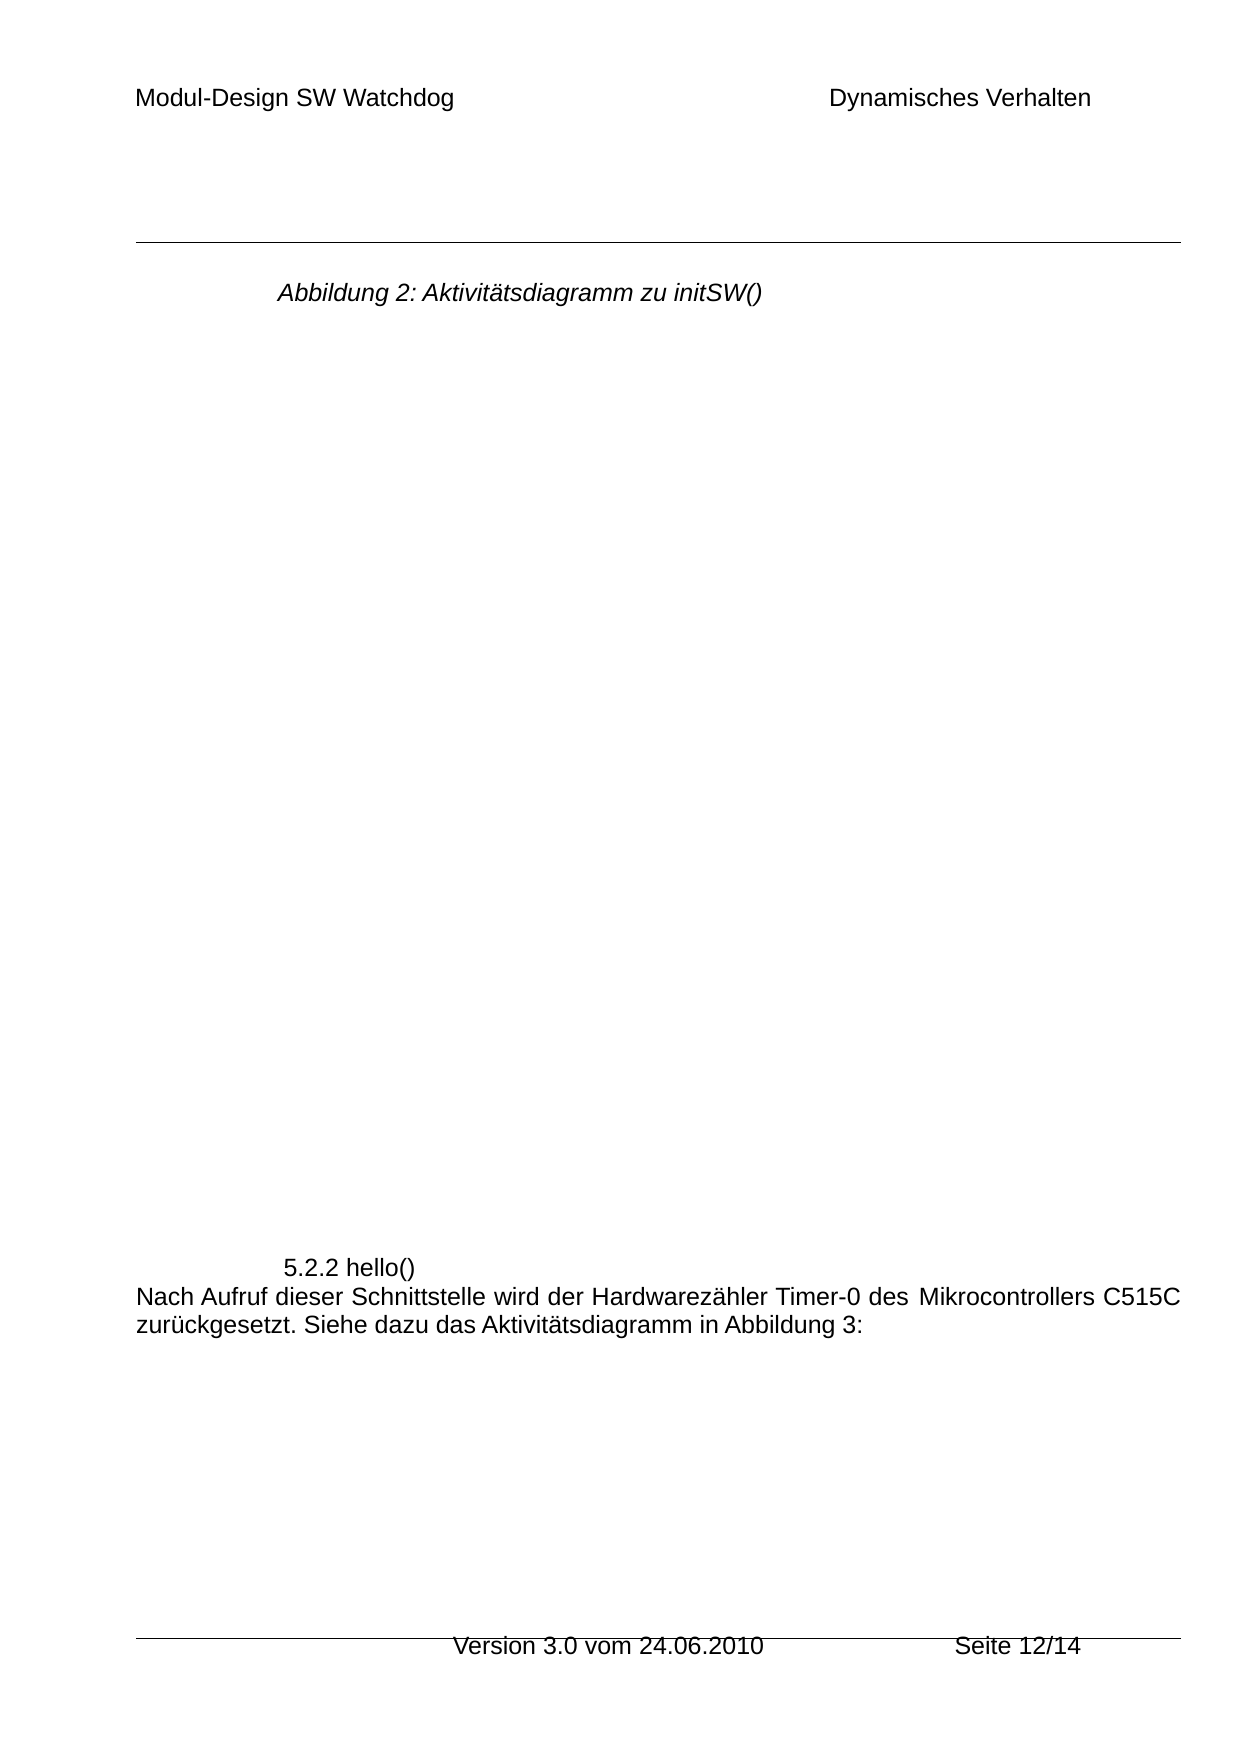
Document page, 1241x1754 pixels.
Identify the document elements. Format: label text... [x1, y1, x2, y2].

text Abbildung 2: Aktivitätsdiagramm zu initSW() [278, 278, 1039, 307]
text Nach Aufruf dieser Schnittstelle wird der Hardwarezähler Timer-0 des Mikrocontrollers C515C zurückgesetzt. Siehe dazu das Aktivitätsdiagramm in Abbildung 3: [136, 1282, 1181, 1339]
subtitle hello() [283, 1253, 1181, 1282]
